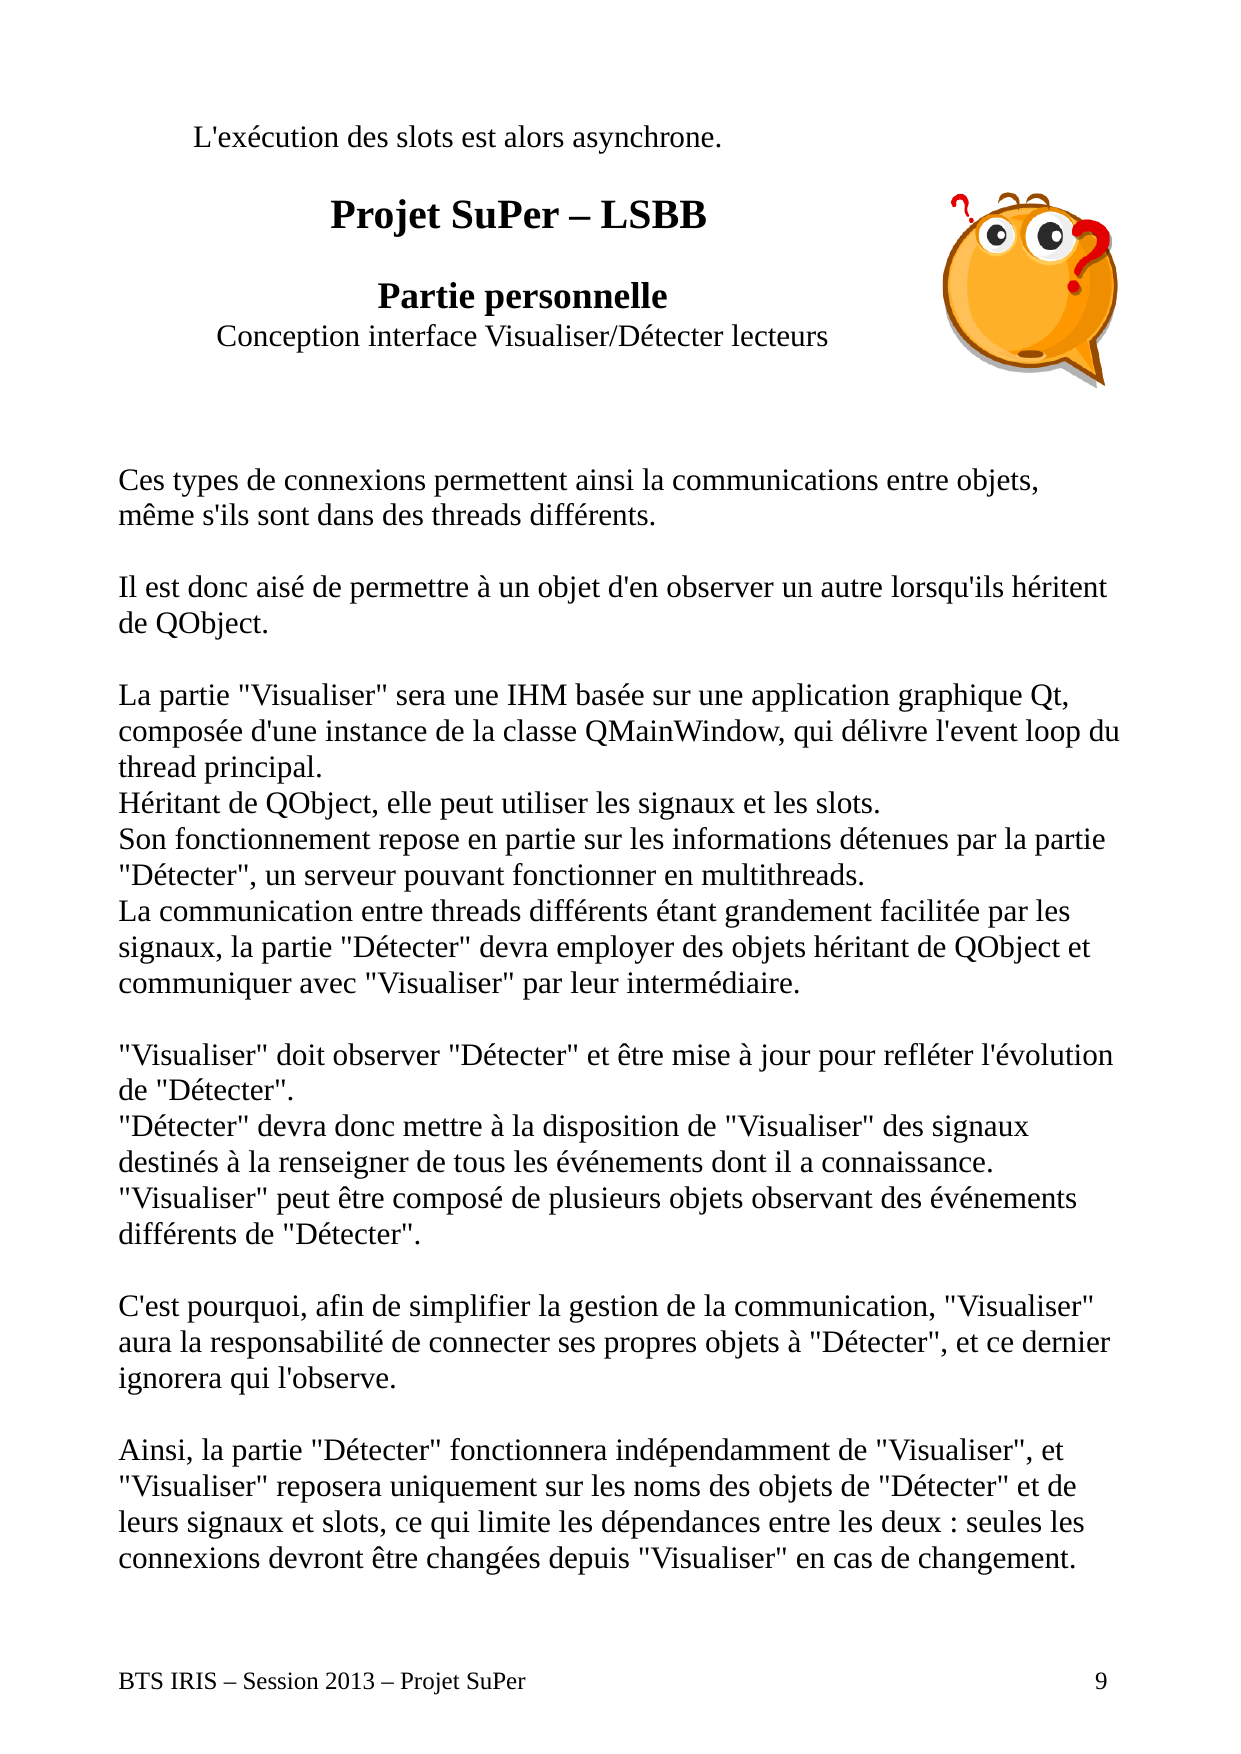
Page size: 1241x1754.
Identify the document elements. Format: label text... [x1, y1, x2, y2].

text Conception interface Visualiser/Détecter lecteurs [118, 317, 927, 353]
text "Visualiser" peut être composé de plusieurs objets observant des événements différents de "Détecter". [118, 1179, 1122, 1251]
text La partie "Visualiser" sera une IHM basée sur une application graphique Qt, composée d'une instance de la classe QMainWindow, qui délivre l'event loop du thread principal. [118, 676, 1122, 784]
picture [927, 191, 1123, 389]
text Ainsi, la partie "Détecter" fonctionnera indépendamment de "Visualiser", et "Visualiser" reposera uniquement sur les noms des objets de "Détecter" et de leurs signaux et slots, ce qui limite les dépendances entre les deux : seules les connexions devront être changées depuis "Visualiser" en cas de changement. [118, 1431, 1122, 1575]
text C'est pourquoi, afin de simplifier la gestion de la communication, "Visualiser" aura la responsabilité de connecter ses propres objets à "Détecter", et ce dernier ignorera qui l'observe. [118, 1287, 1122, 1395]
text Héritant de QObject, elle peut utiliser les signaux et les slots. [118, 784, 1122, 820]
text Projet SuPer – LSBB [118, 190, 1122, 238]
text Ces types de connexions permettent ainsi la communications entre objets, même s'ils sont dans des threads différents. [118, 461, 1122, 533]
text "Visualiser" doit observer "Détecter" et être mise à jour pour refléter l'évolution de "Détecter". [118, 1036, 1122, 1108]
text La communication entre threads différents étant grandement facilitée par les signaux, la partie "Détecter" devra employer des objets héritant de QObject et communiquer avec "Visualiser" par leur intermédiaire. [118, 892, 1122, 1000]
text Partie personnelle [118, 274, 927, 317]
text Il est donc aisé de permettre à un objet d'en observer un autre lorsqu'ils héritent de QObject. [118, 568, 1122, 640]
text "Détecter" devra donc mettre à la disposition de "Visualiser" des signaux destinés à la renseigner de tous les événements dont il a connaissance. [118, 1108, 1122, 1179]
text L'exécution des slots est alors asynchrone. [118, 118, 1122, 154]
text Son fonctionnement repose en partie sur les informations détenues par la partie "Détecter", un serveur pouvant fonctionner en multithreads. [118, 820, 1122, 892]
